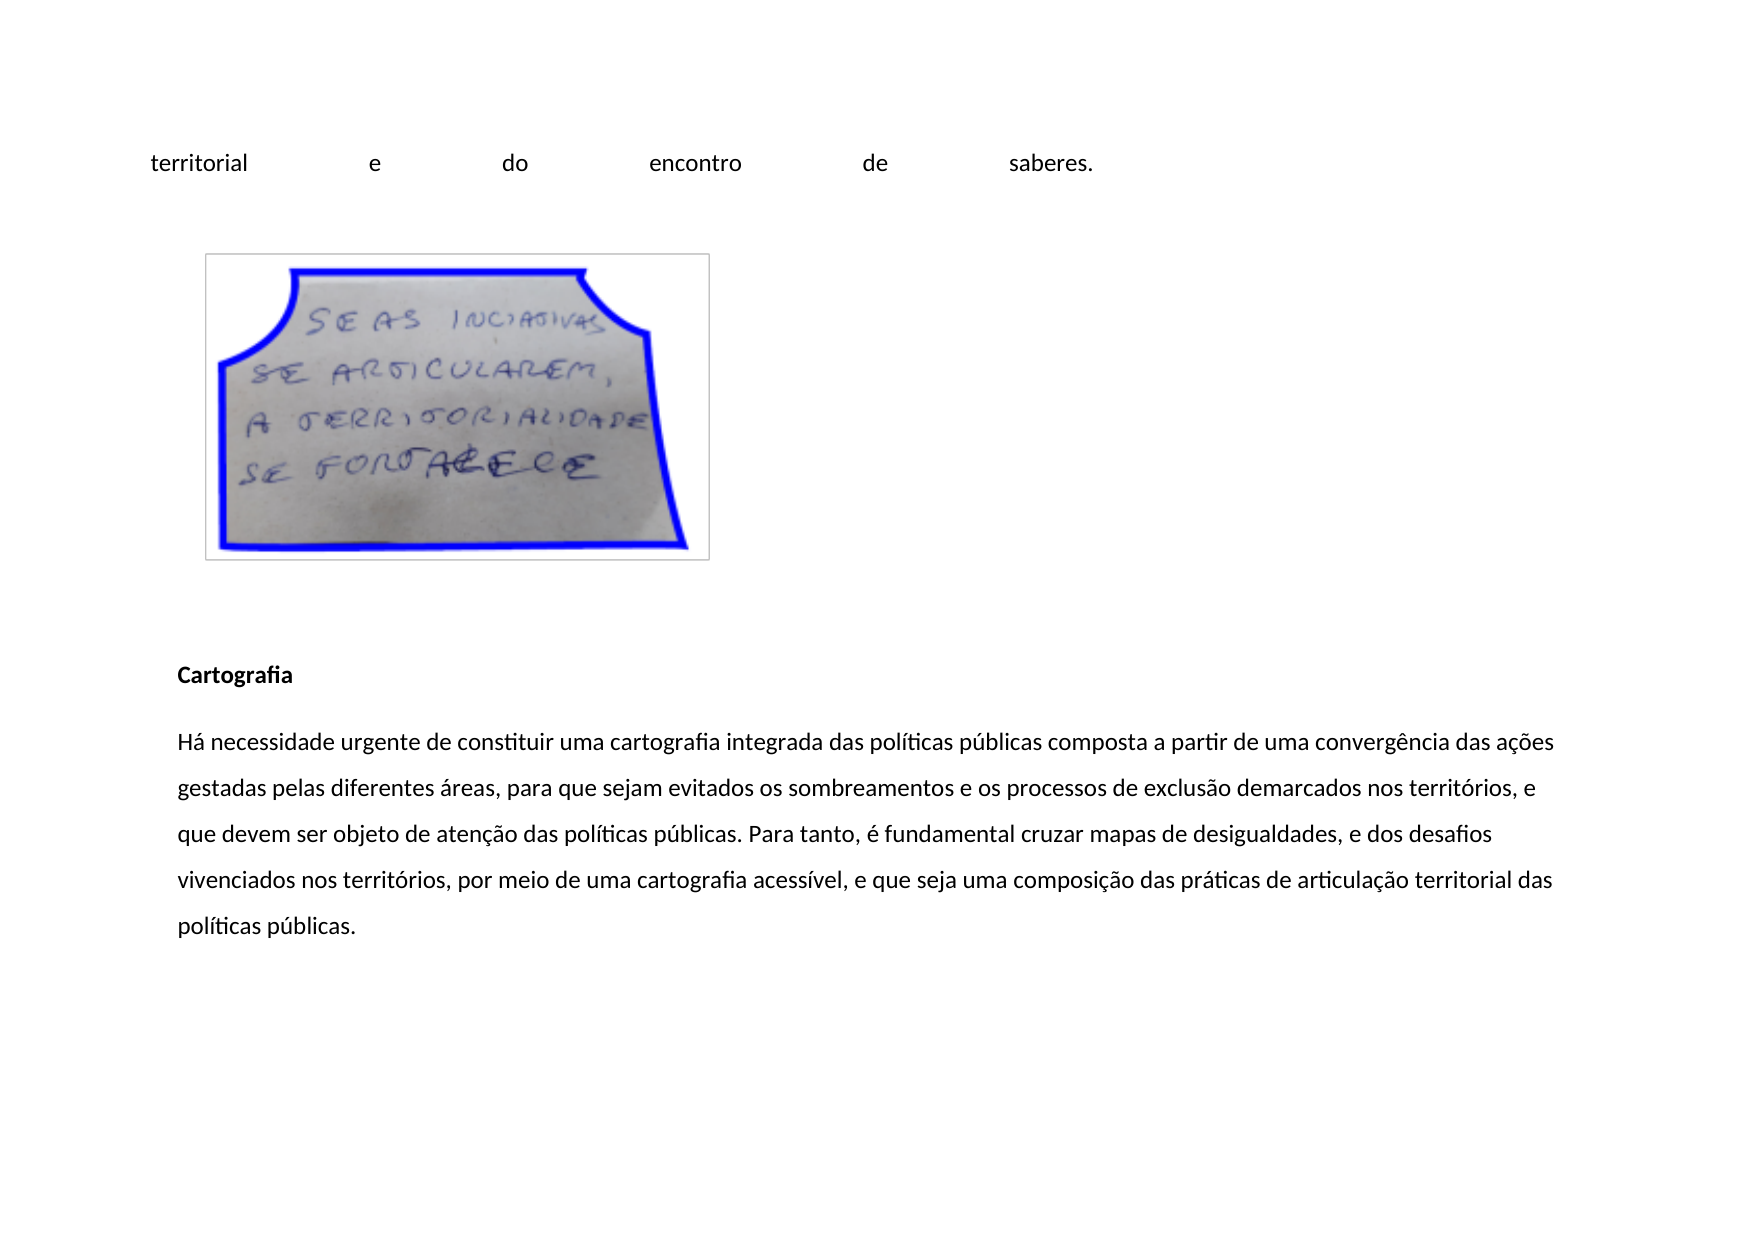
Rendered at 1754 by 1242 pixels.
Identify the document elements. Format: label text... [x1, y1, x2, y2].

text Cartografia [177, 663, 1577, 688]
text territorial e do encontro de saberes. [150, 148, 1094, 651]
text Há necessidade urgente de constituir uma cartografia integrada das políticas públicas composta a partir de uma convergência das ações gestadas pelas diferentes áreas, para que sejam evitados os sombreamentos e os processos de exclusão demarcados nos territórios, e que devem ser objeto de atenção das políticas públicas. Para tanto, é fundamental cruzar mapas de desigualdades, e dos desafios vivenciados nos territórios, por meio de uma cartografia acessível, e que seja uma composição das práticas de articulação territorial das políticas públicas. [177, 726, 1577, 940]
